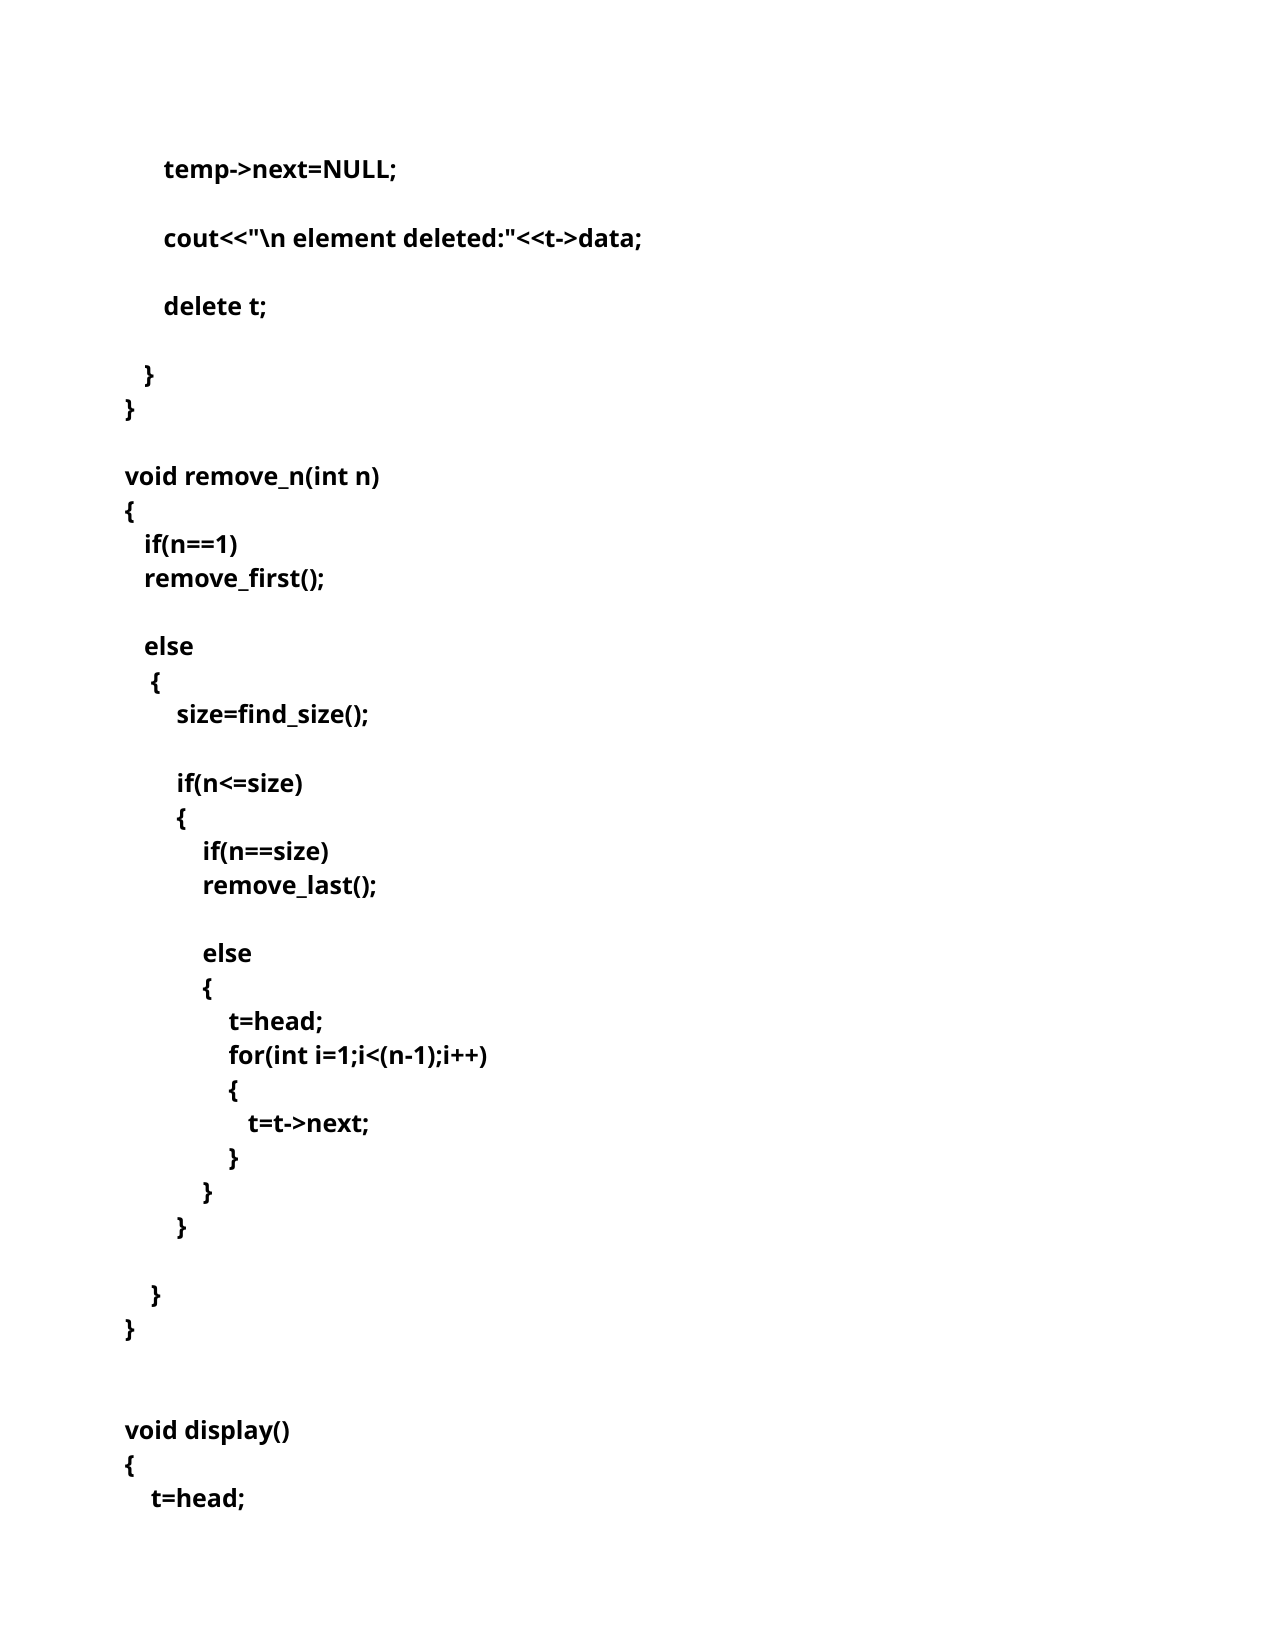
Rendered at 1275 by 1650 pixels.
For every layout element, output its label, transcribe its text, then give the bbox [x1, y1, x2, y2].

text t=head; [118, 1481, 1157, 1515]
text void remove_n(int n) [118, 459, 1157, 493]
text delete t; [118, 288, 1157, 322]
text } [118, 1276, 1157, 1310]
text } [118, 1174, 1157, 1208]
text void display() [118, 1412, 1157, 1447]
text } [118, 1310, 1157, 1344]
text t=head; [118, 1004, 1157, 1038]
text { [118, 1447, 1157, 1481]
text else [118, 629, 1157, 663]
text { [118, 799, 1157, 833]
text { [118, 1072, 1157, 1106]
text if(n==1) [118, 527, 1157, 561]
text cout<<"\n element deleted:"<<t->data; [118, 220, 1157, 254]
text { [118, 663, 1157, 697]
text } [118, 391, 1157, 425]
text size=find_size(); [118, 697, 1157, 731]
text if(n<=size) [118, 765, 1157, 799]
text remove_first(); [118, 561, 1157, 595]
text } [118, 1208, 1157, 1242]
text if(n==size) [118, 833, 1157, 867]
text { [118, 493, 1157, 527]
text else [118, 936, 1157, 970]
text } [118, 357, 1157, 391]
text for(int i=1;i<(n-1);i++) [118, 1038, 1157, 1072]
text t=t->next; [118, 1106, 1157, 1140]
text { [118, 970, 1157, 1004]
text temp->next=NULL; [118, 152, 1157, 186]
text } [118, 1140, 1157, 1174]
text remove_last(); [118, 867, 1157, 902]
